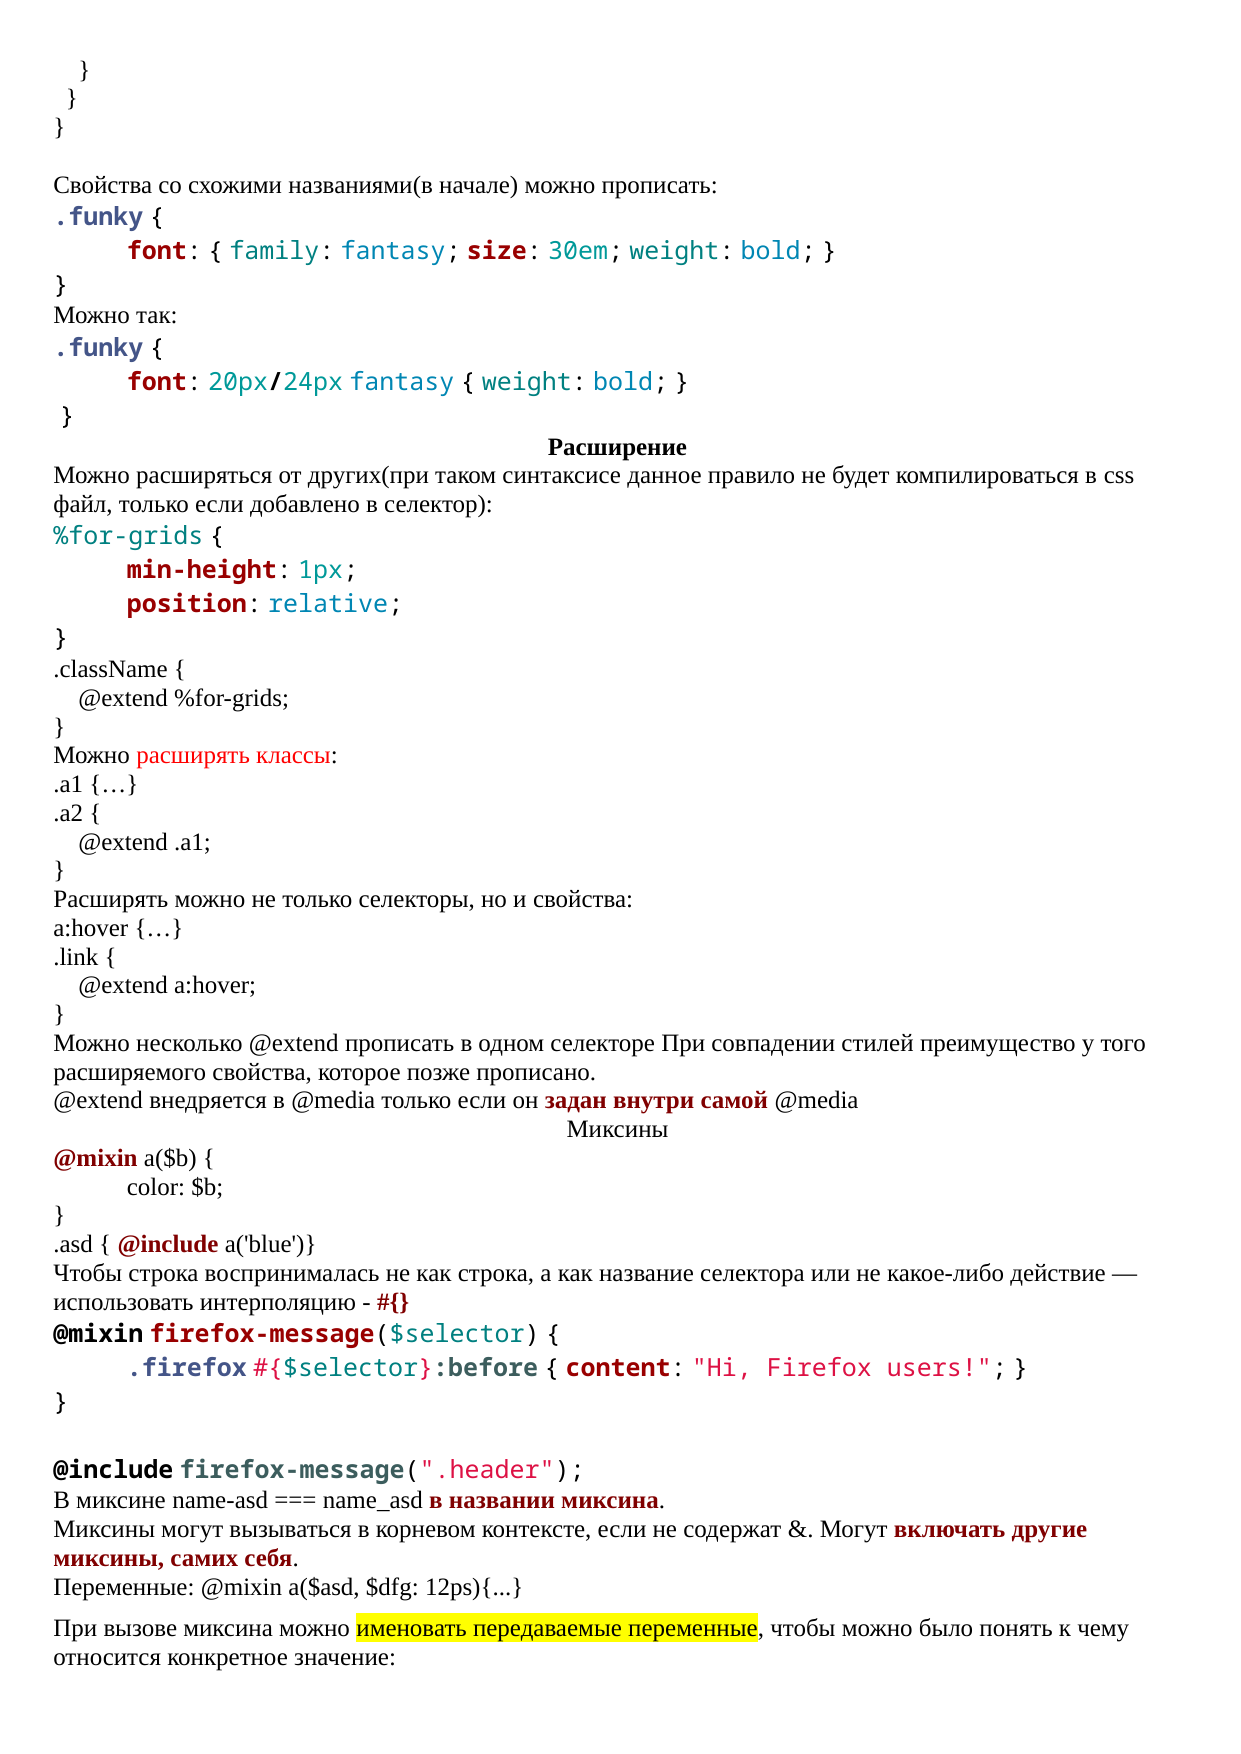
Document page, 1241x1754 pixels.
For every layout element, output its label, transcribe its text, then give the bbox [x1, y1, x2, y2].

text .firefox #{$selector}:before { content: "Hi, Firefox users!"; } [53, 1349, 1181, 1383]
text Расширение [53, 432, 1181, 460]
text @mixin firefox-message($selector) { [53, 1315, 1181, 1349]
text font: { family: fantasy; size: 30em; weight: bold; } [53, 232, 1181, 267]
text Свойства со схожими названиями(в начале) можно прописать: [53, 170, 1181, 198]
text @include firefox-message(".header"); [53, 1452, 1181, 1486]
text .a1 {…} [53, 769, 1181, 798]
text В миксине name-asd === name_asd в названии миксина. [53, 1486, 1181, 1514]
text font: 20px/24px fantasy { weight: bold; } [53, 363, 1181, 397]
text position: relative; [53, 586, 1181, 620]
text a:hover {…} [53, 913, 1181, 942]
text Миксины могут вызываться в корневом контексте, если не содержат &. Могут включать другие миксины, самих себя. [53, 1514, 1181, 1572]
text Переменные: @mixin a($asd, $dfg: 12ps){...} [53, 1572, 1181, 1601]
text @mixin a($b) { [53, 1143, 1181, 1172]
text Расширять можно не только селекторы, но и свойства: [53, 884, 1181, 913]
text .a2 { [53, 798, 1181, 827]
text } [53, 999, 1181, 1028]
text } [53, 397, 1181, 432]
text Можно несколько @extend прописать в одном селекторе При совпадении стилей преимущество у того расширяемого свойства, которое позже прописано. [53, 1028, 1181, 1085]
text @extend внедряется в @media только если он задан внутри самой @media [53, 1085, 1181, 1114]
text .funky { [53, 198, 1181, 232]
text Можно расширять классы: [53, 740, 1181, 769]
text Чтобы строка воспринималась не как строка, а как название селектора или не какое-либо действие — использовать интерполяцию - #{} [53, 1258, 1181, 1315]
text } [53, 855, 1181, 884]
text } [53, 1200, 1181, 1229]
text .asd { @include a('blue')} [53, 1229, 1181, 1258]
text %for-grids { [53, 518, 1181, 552]
text @extend %for-grids; [53, 683, 1181, 712]
text @extend .a1; [53, 827, 1181, 855]
text } [53, 83, 1181, 112]
text Миксины [53, 1114, 1181, 1143]
text Можно так: [53, 301, 1181, 329]
text При вызове миксина можно именовать передаваемые переменные, чтобы можно было понять к чему относится конкретное значение: [53, 1613, 1181, 1671]
text } [53, 112, 1181, 141]
text } [53, 620, 1181, 654]
text } [53, 1383, 1181, 1417]
text color: $b; [53, 1172, 1181, 1200]
text Можно расширяться от других(при таком синтаксисе данное правило не будет компилироваться в css файл, только если добавлено в селектор): [53, 460, 1181, 518]
text } [53, 55, 1181, 83]
text min-height: 1px; [53, 552, 1181, 586]
text } [53, 267, 1181, 301]
text } [53, 712, 1181, 740]
text @extend a:hover; [53, 970, 1181, 999]
text .link { [53, 942, 1181, 970]
text .funky { [53, 329, 1181, 363]
text .className { [53, 654, 1181, 683]
